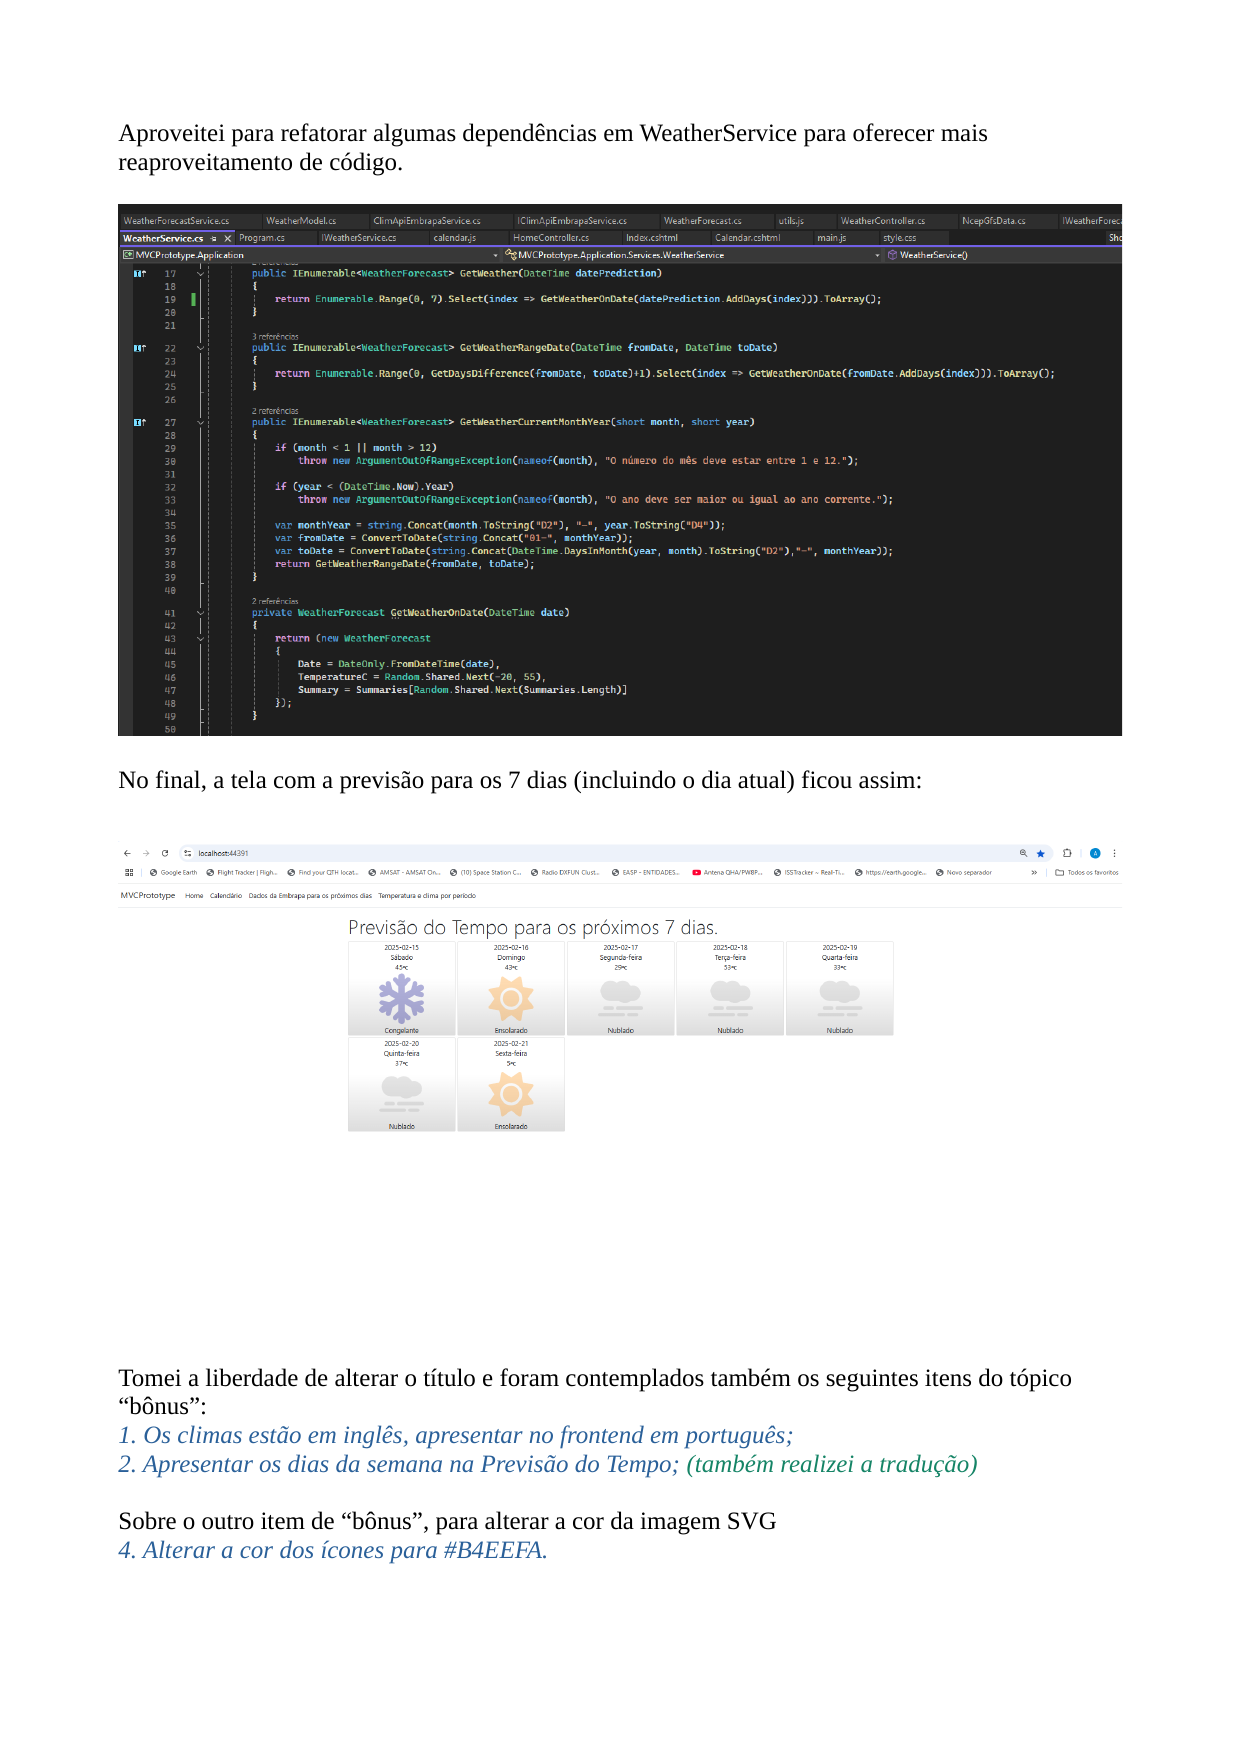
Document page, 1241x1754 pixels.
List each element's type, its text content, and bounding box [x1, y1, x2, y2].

text Aproveitei para refatorar algumas dependências em WeatherService para oferecer mais reaproveitamento de código. [118, 118, 1122, 176]
text Tomei a liberdade de alterar o título e foram contemplados também os seguintes itens do tópico “bônus”: [118, 1363, 1122, 1420]
text 4. Alterar a cor dos ícones para #B4EEFA. [118, 1535, 1122, 1564]
text 2. Apresentar os dias da semana na Previsão do Tempo; (também realizei a tradução) [118, 1449, 1122, 1478]
picture [118, 841, 1123, 1363]
text 1. Os climas estão em inglês, apresentar no frontend em português; [118, 1420, 1122, 1449]
picture [118, 204, 1123, 736]
text [118, 822, 1122, 841]
text Sobre o outro item de “bônus”, para alterar a cor da imagem SVG [118, 1506, 1122, 1535]
text No final, a tela com a previsão para os 7 dias (incluindo o dia atual) ficou assim: [118, 765, 1122, 793]
